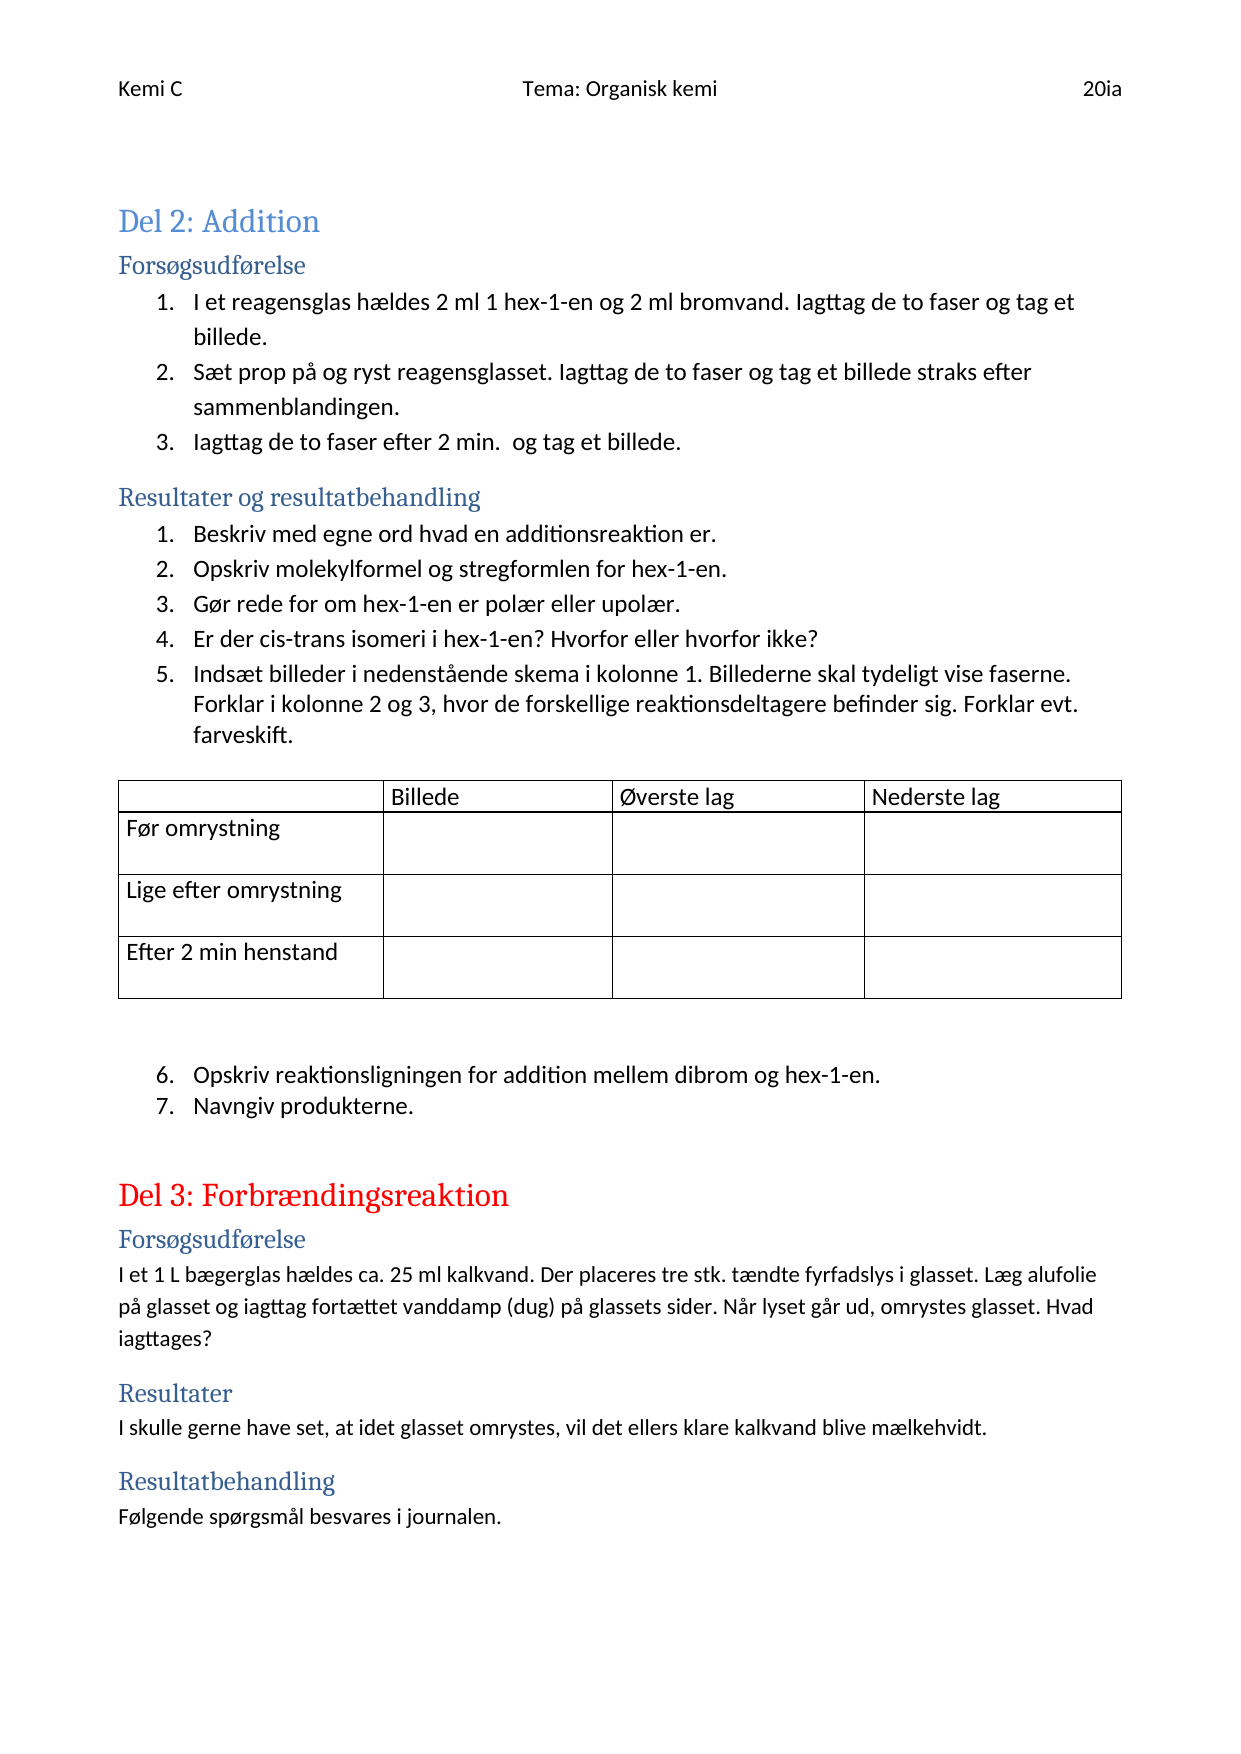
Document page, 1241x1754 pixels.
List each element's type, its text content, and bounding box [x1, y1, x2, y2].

text Følgende spørgsmål besvares i journalen. [118, 1502, 1122, 1530]
list Sæt prop på og ryst reagensglasset. Iagttag de to faser og tag et billede straks efter sammenblandingen. [156, 356, 1122, 422]
table_cell [384, 937, 612, 998]
table_cell [384, 813, 612, 873]
list Beskriv med egne ord hvad en additionsreaktion er. [156, 518, 1122, 548]
table_cell [613, 813, 864, 873]
table_cell Lige efter omrystning [119, 875, 383, 936]
subtitle Del 2: Addition [118, 202, 1122, 241]
table_header Øverste lag [613, 781, 864, 811]
table_cell [613, 937, 864, 998]
table_cell [865, 875, 1121, 936]
table_header Billede [384, 781, 612, 811]
subtitle Resultater [118, 1378, 1122, 1409]
list I et reagensglas hældes 2 ml 1 hex-1-en og 2 ml bromvand. Iagttag de to faser og tag et billede. [156, 286, 1122, 352]
table_header Nederste lag [865, 781, 1121, 811]
subtitle Forsøgsudførelse [118, 250, 1122, 282]
table_cell [865, 813, 1121, 873]
subtitle Forsøgsudførelse [118, 1224, 1122, 1256]
table_cell [613, 875, 864, 936]
list Indsæt billeder i nedenstående skema i kolonne 1. Billederne skal tydeligt vise faserne. Forklar i kolonne 2 og 3, hvor de forskellige reaktionsdeltagere befinder sig. Forklar evt. farveskift. [156, 658, 1122, 749]
list Er der cis-trans isomeri i hex-1-en? Hvorfor eller hvorfor ikke? [156, 623, 1122, 653]
table_cell [865, 937, 1121, 998]
table_cell Før omrystning [119, 813, 383, 873]
table_header [119, 781, 383, 811]
list Iagttag de to faser efter 2 min. og tag et billede. [156, 426, 1122, 457]
list Gør rede for om hex-1-en er polær eller upolær. [156, 588, 1122, 618]
subtitle Resultater og resultatbehandling [118, 482, 1122, 513]
table_cell [384, 875, 612, 936]
subtitle Resultatbehandling [118, 1466, 1122, 1497]
list Opskriv molekylformel og stregformlen for hex-1-en. [156, 553, 1122, 583]
list Navngiv produkterne. [156, 1090, 1122, 1121]
list Opskriv reaktionsligningen for addition mellem dibrom og hex-1-en. [156, 1060, 1122, 1090]
subtitle Del 3: Forbrændingsreaktion [118, 1176, 1122, 1214]
table_cell Efter 2 min henstand [119, 937, 383, 998]
text I skulle gerne have set, at idet glasset omrystes, vil det ellers klare kalkvand blive mælkehvidt. [118, 1413, 1122, 1441]
text I et 1 L bægerglas hældes ca. 25 ml kalkvand. Der placeres tre stk. tændte fyrfadslys i glasset. Læg alufolie på glasset og iagttag fortættet vanddamp (dug) på glassets sider. Når lyset går ud, omrystes glasset. Hvad iagttages? [118, 1260, 1122, 1353]
